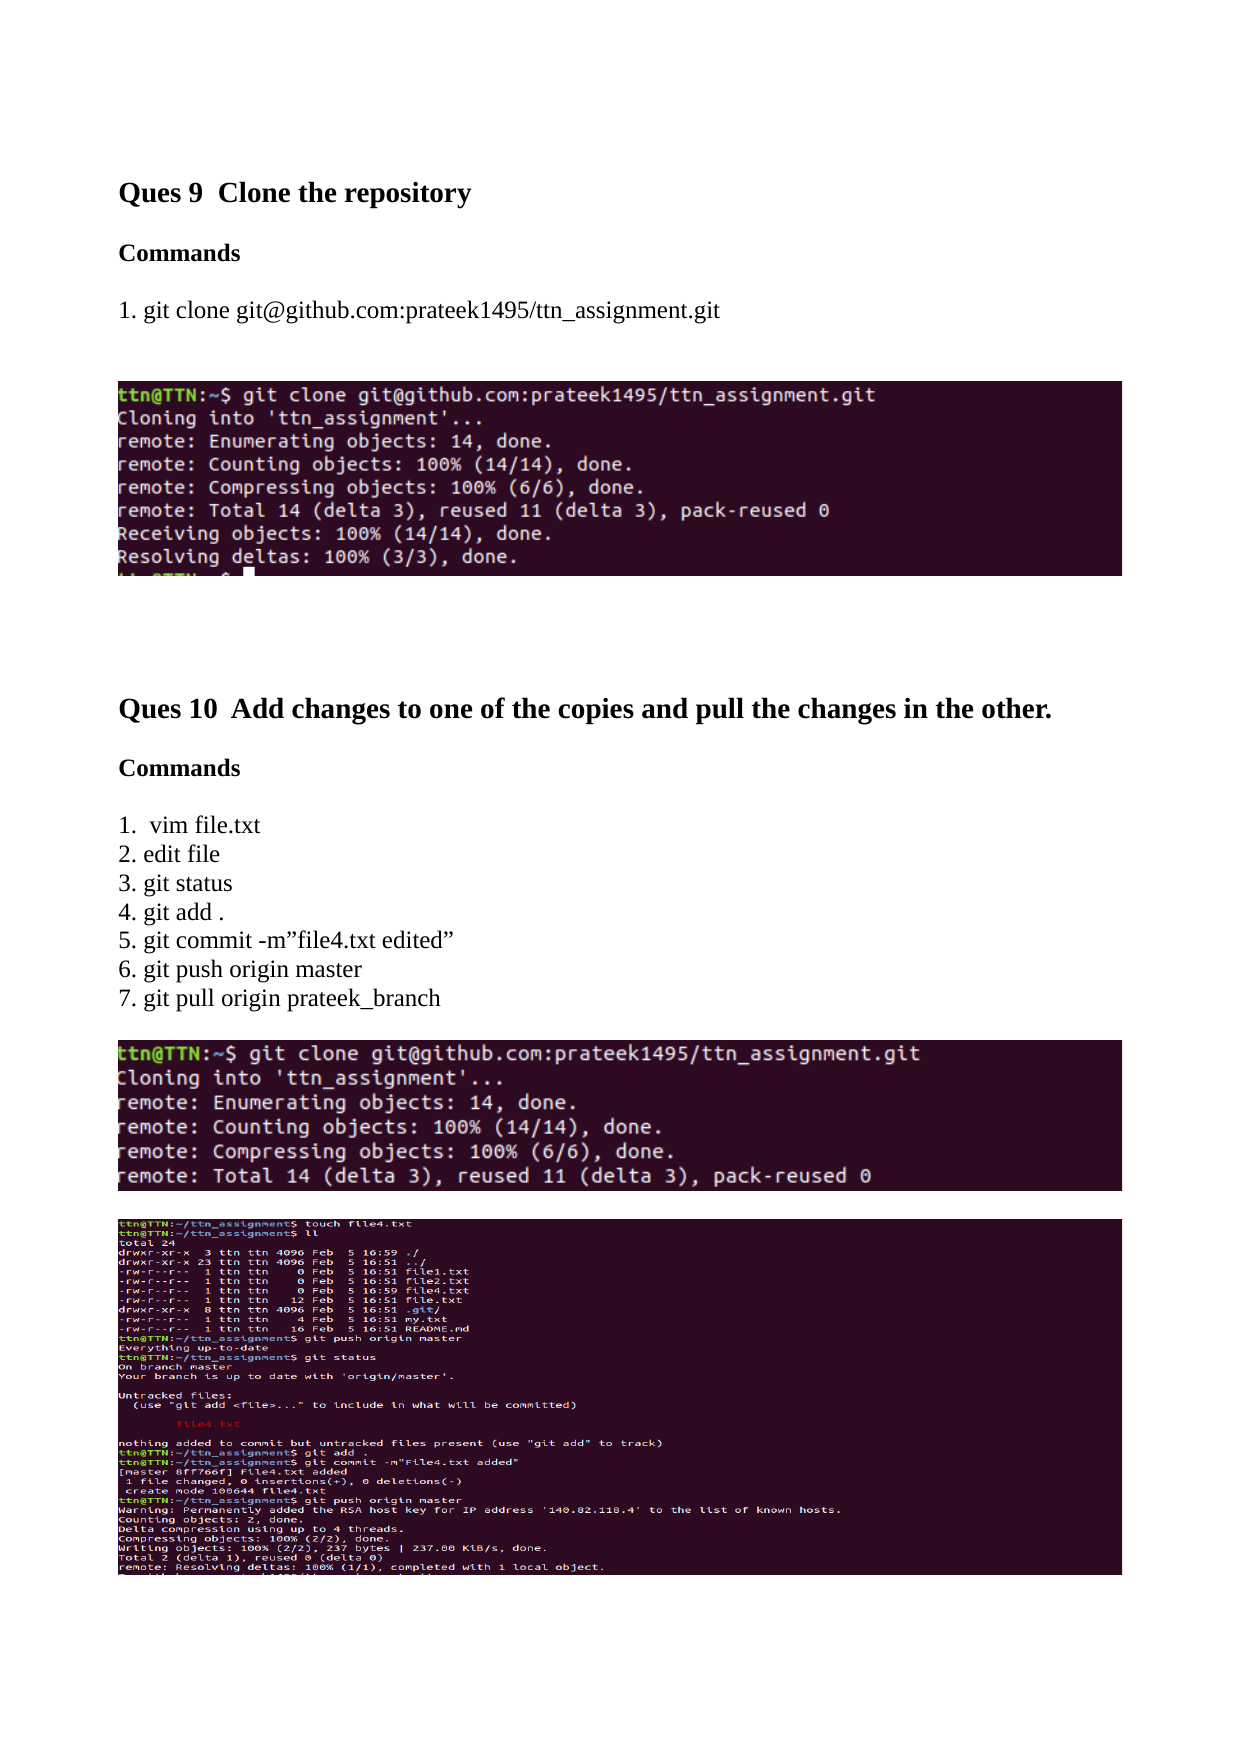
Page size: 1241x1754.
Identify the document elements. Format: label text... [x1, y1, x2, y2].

text 3. git status [118, 868, 1122, 897]
text 5. git commit -m”file4.txt edited” [118, 926, 1122, 954]
picture [118, 1040, 1123, 1191]
text 7. git pull origin prateek_branch [118, 983, 1122, 1012]
text Commands [118, 753, 1122, 782]
text 1. git clone git@github.com:prateek1495/ttn_assignment.git [118, 295, 1122, 324]
text 1. vim file.txt [118, 811, 1122, 839]
text 4. git add . [118, 897, 1122, 926]
text Ques 9 Clone the repository [118, 176, 1122, 209]
text Ques 10 Add changes to one of the copies and pull the changes in the other. [118, 691, 1122, 724]
text 6. git push origin master [118, 954, 1122, 983]
picture [118, 381, 1123, 576]
text Commands [118, 238, 1122, 267]
picture [118, 1219, 1123, 1575]
text 2. edit file [118, 839, 1122, 868]
